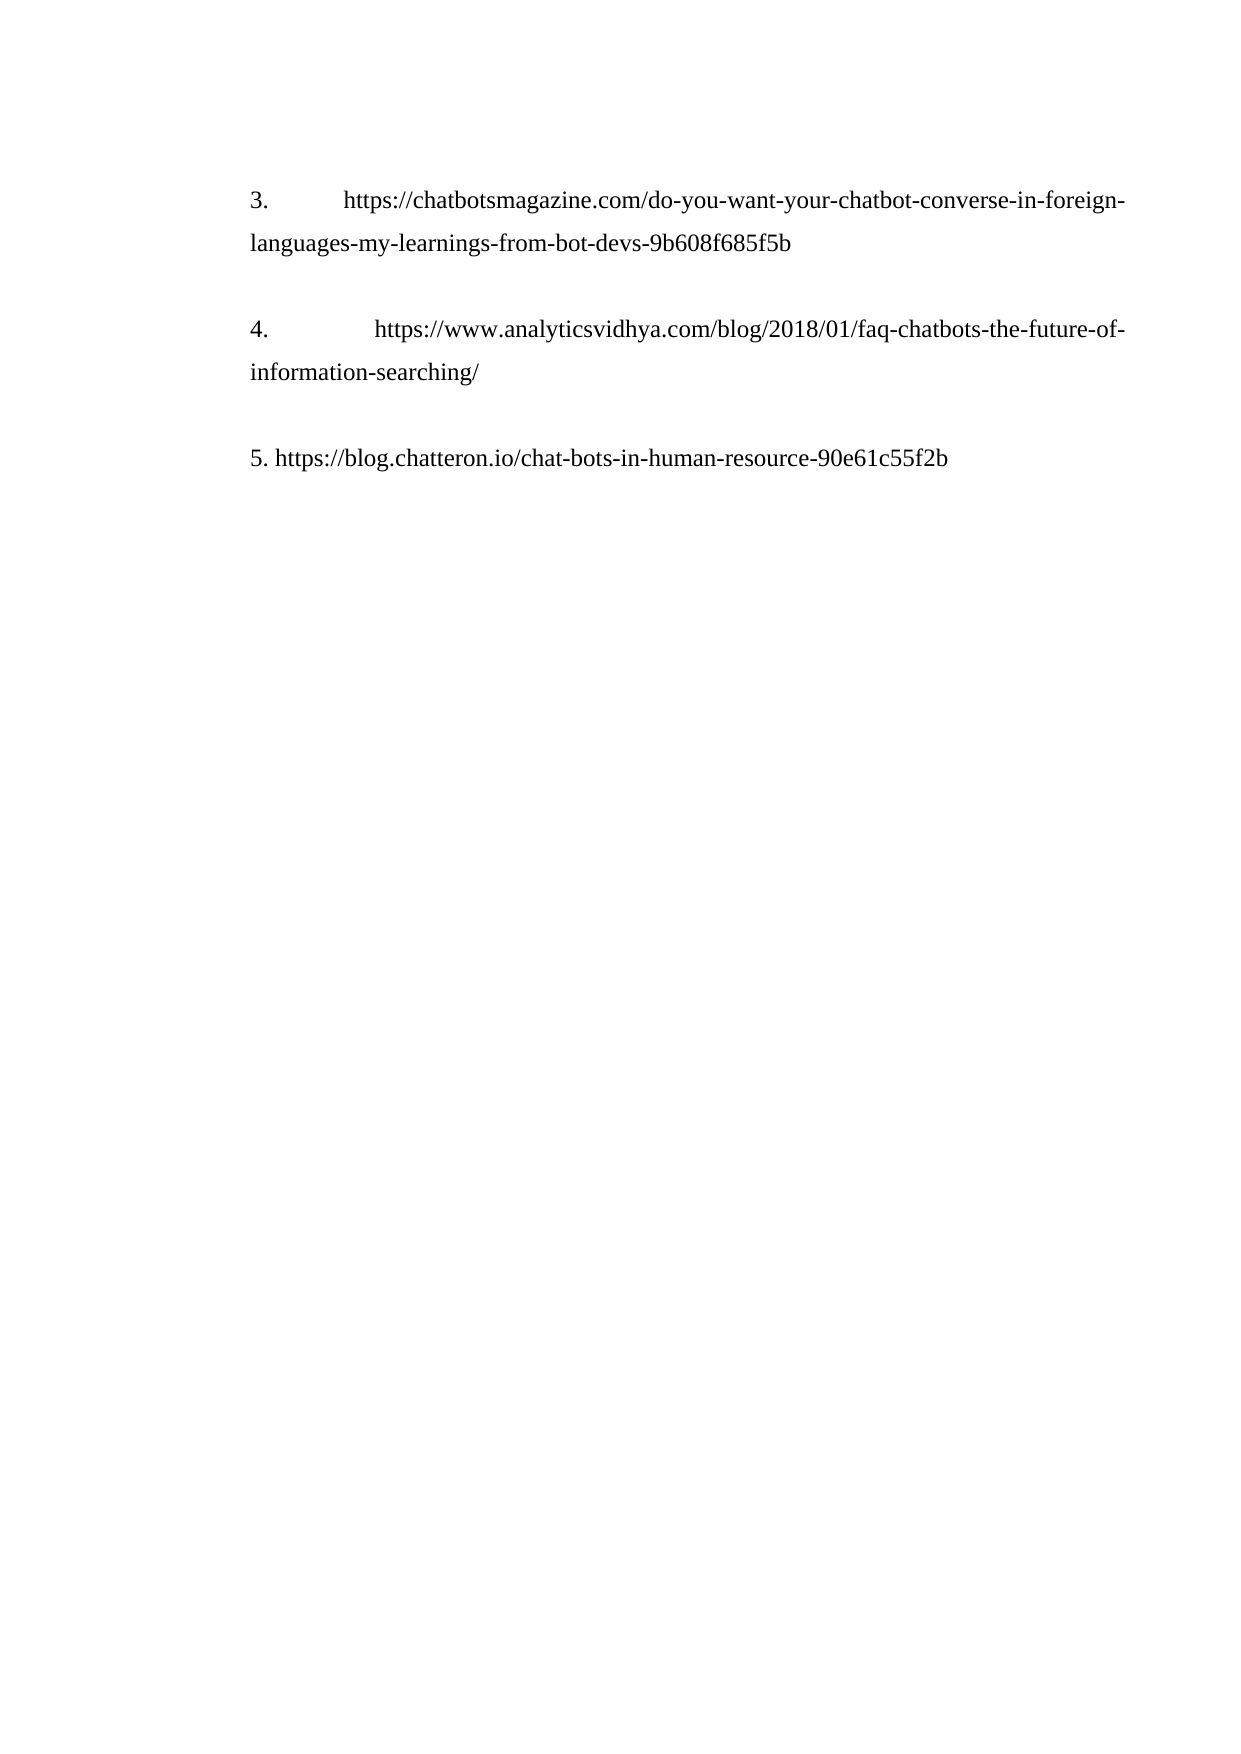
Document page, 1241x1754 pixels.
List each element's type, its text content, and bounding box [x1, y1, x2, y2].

text 3. https://chatbotsmagazine.com/do-you-want-your-chatbot-converse-in-foreign-languages-my-learnings-from-bot-devs-9b608f685f5b [250, 185, 1126, 257]
text 4. https://www.analyticsvidhya.com/blog/2018/01/faq-chatbots-the-future-of-information-searching/ [250, 314, 1126, 386]
text 5. https://blog.chatteron.io/chat-bots-in-human-resource-90e61c55f2b [175, 443, 1126, 472]
